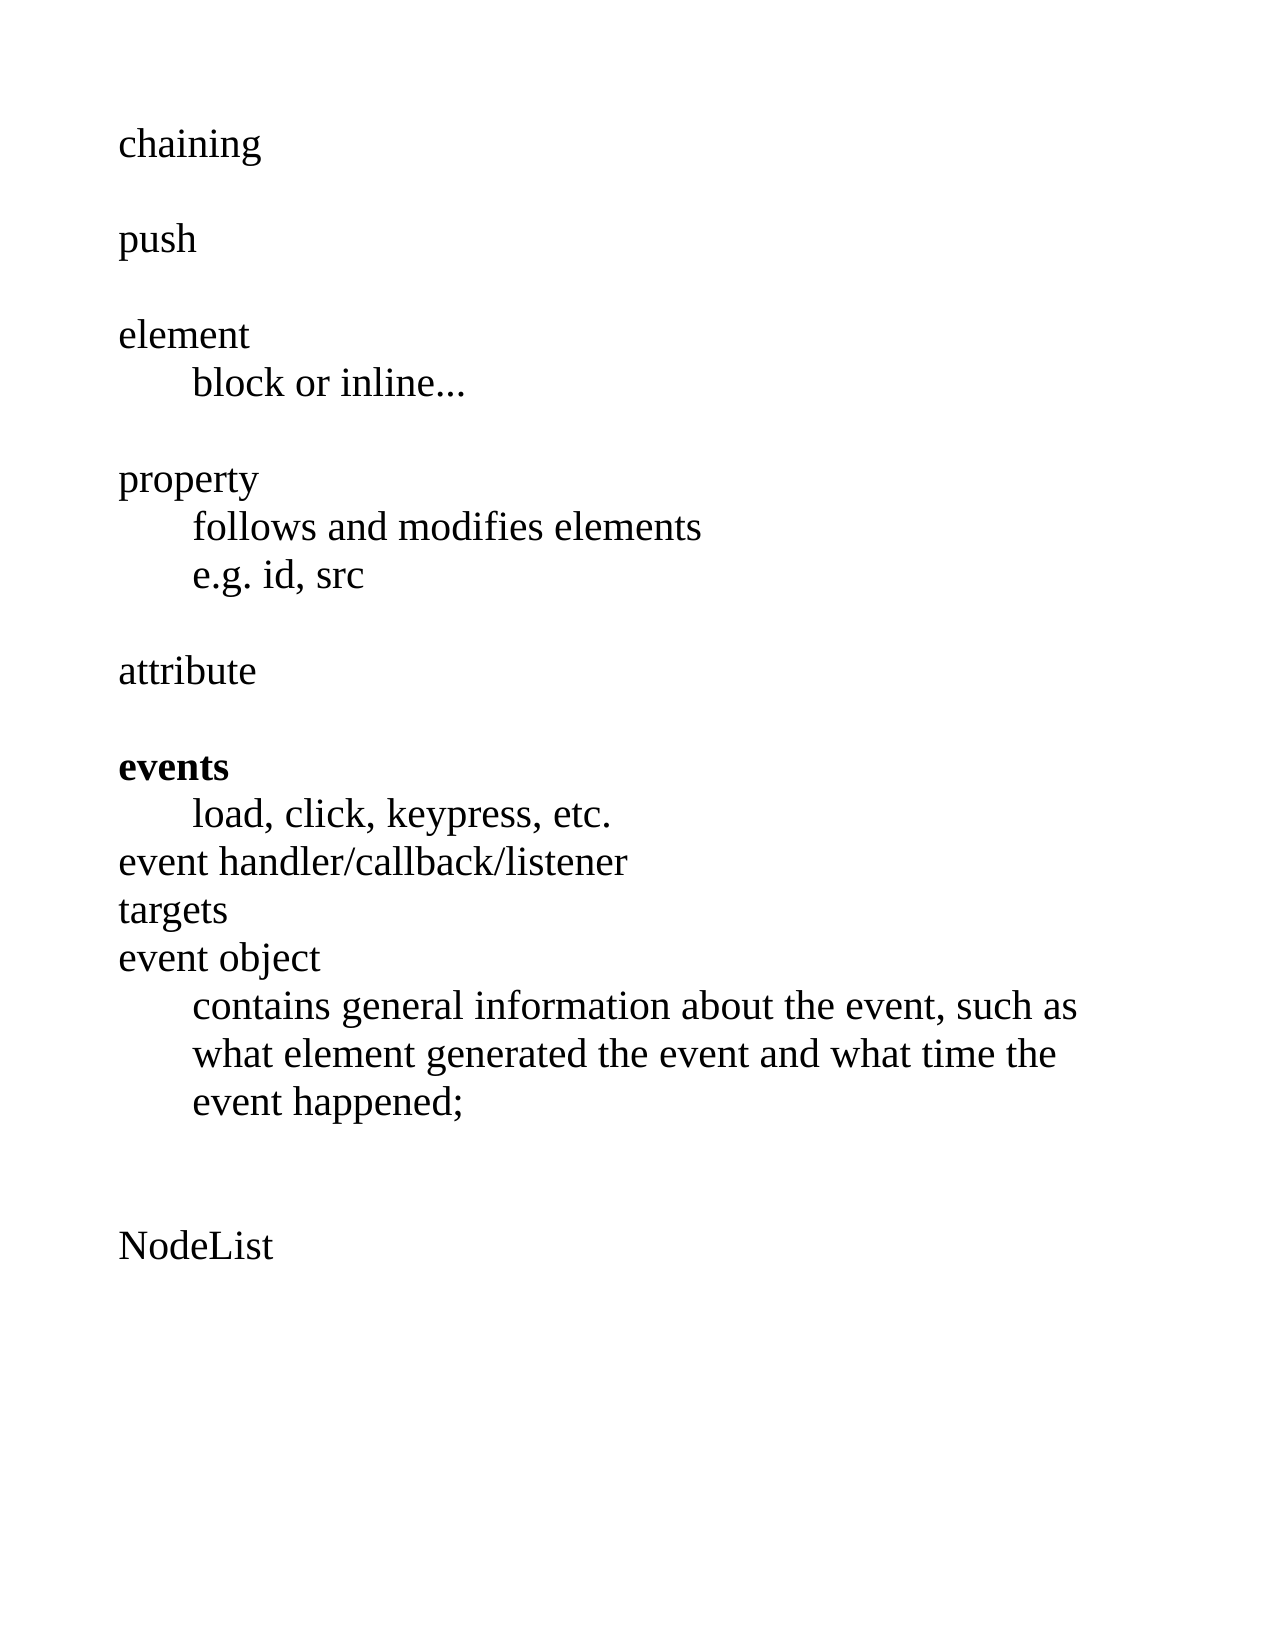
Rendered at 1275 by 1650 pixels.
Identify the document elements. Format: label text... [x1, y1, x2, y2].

text push [118, 214, 1157, 262]
text event object [118, 933, 1157, 981]
text event handler/callback/listener [118, 837, 1157, 885]
text contains general information about the event, such as what element generated the event and what time the event happened; [118, 981, 1157, 1124]
text attribute [118, 645, 1157, 693]
text block or inline... [118, 358, 1157, 406]
text load, click, keypress, etc. [118, 789, 1157, 837]
text follows and modifies elements [118, 501, 1157, 549]
text chaining [118, 118, 1157, 166]
text NodeList [118, 1220, 1157, 1268]
text events [118, 741, 1157, 789]
text e.g. id, src [118, 549, 1157, 597]
text targets [118, 885, 1157, 933]
text element [118, 310, 1157, 358]
text property [118, 453, 1157, 501]
